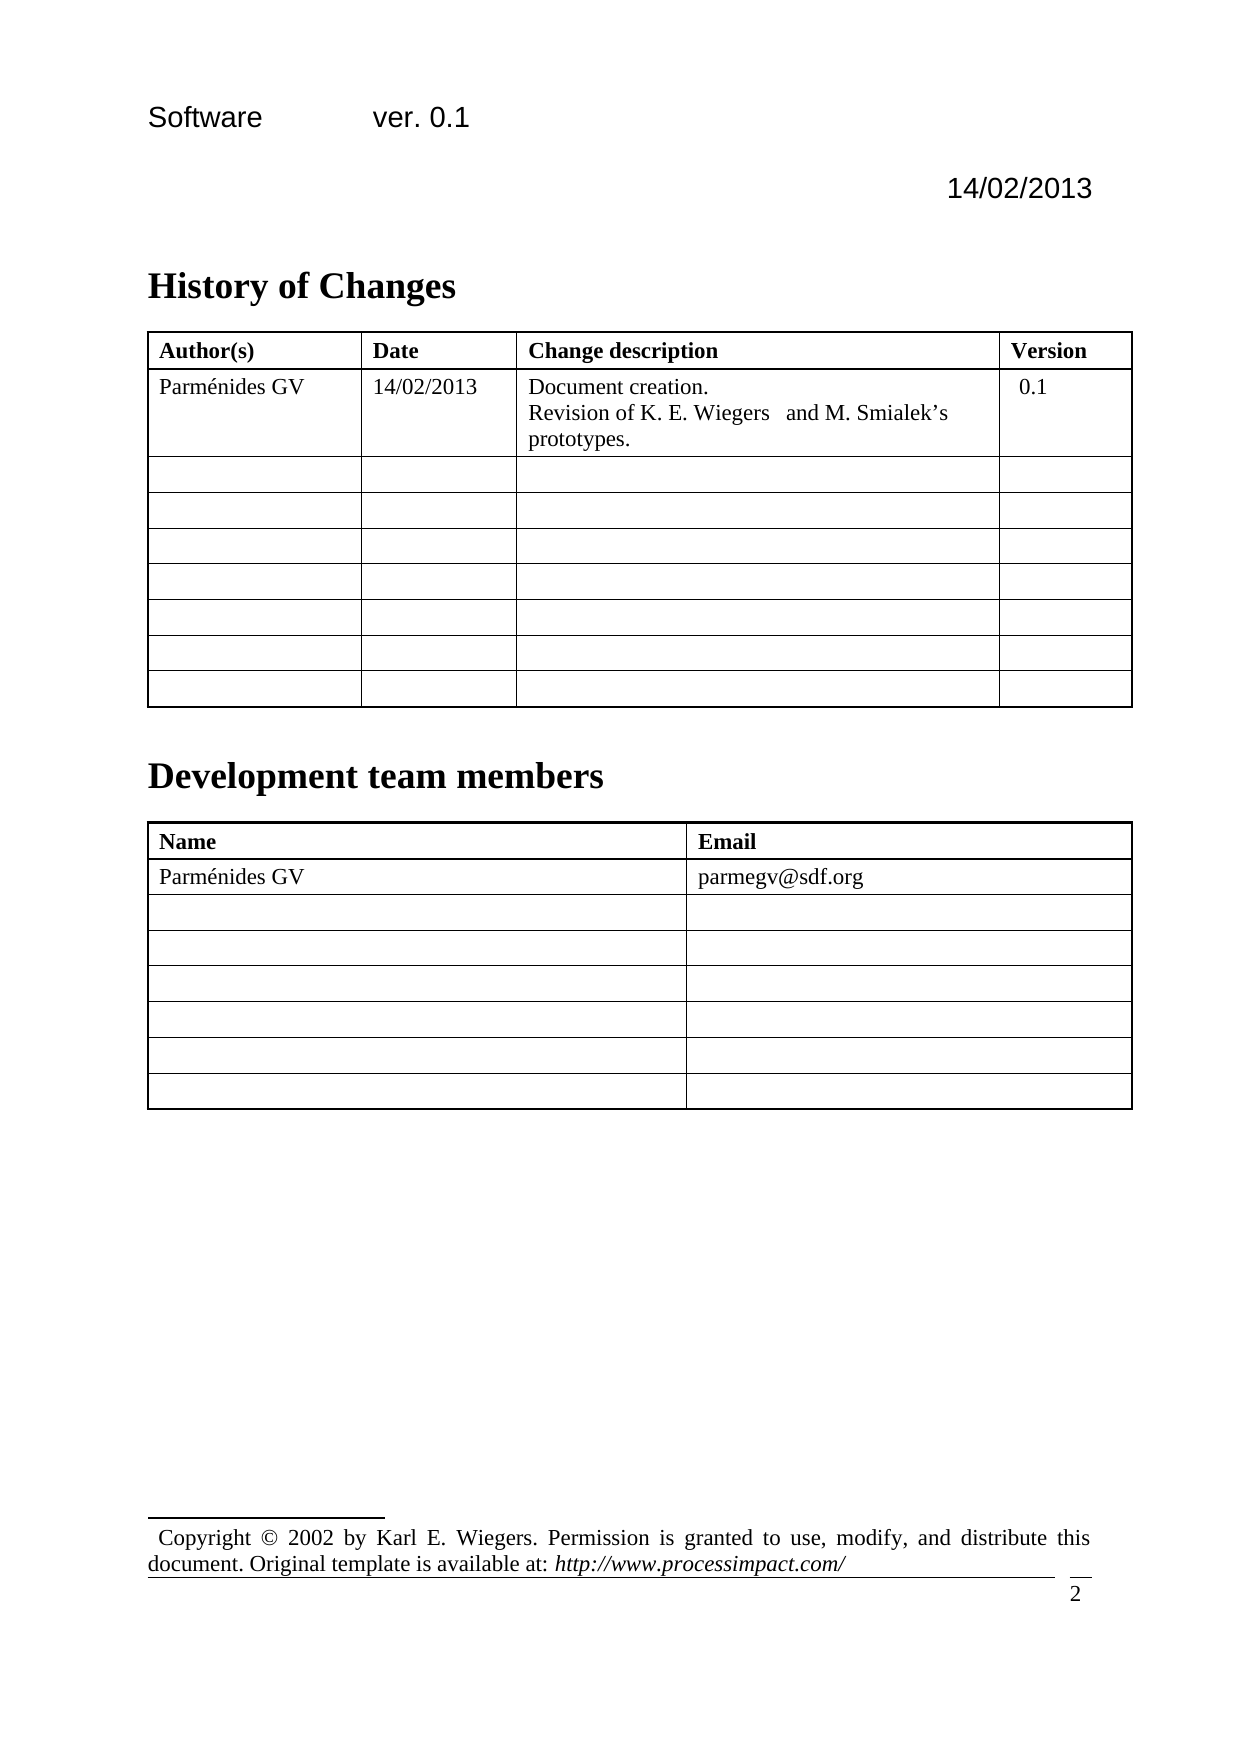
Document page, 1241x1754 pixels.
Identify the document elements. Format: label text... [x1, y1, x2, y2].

table_cell [517, 671, 999, 706]
table_cell [1000, 529, 1131, 563]
table_cell [149, 564, 361, 599]
table_cell [687, 1002, 1131, 1037]
table_cell [687, 1038, 1131, 1073]
table_cell [149, 931, 686, 965]
table_cell [362, 600, 516, 635]
table_cell [362, 636, 516, 670]
table_cell [517, 529, 999, 563]
table_cell [149, 457, 361, 492]
table_cell Parménides GV [149, 370, 361, 456]
table_cell [517, 564, 999, 599]
table_cell [687, 966, 1131, 1001]
table_header Version [1000, 333, 1131, 368]
table_cell [1000, 493, 1131, 527]
table_cell [362, 564, 516, 599]
table_header Name [149, 824, 686, 858]
table_cell [517, 600, 999, 635]
table_header Author(s) [149, 333, 361, 368]
table_cell [687, 895, 1131, 930]
table_cell [149, 493, 361, 527]
table_cell [149, 966, 686, 1001]
table_cell [149, 529, 361, 563]
table_cell [149, 895, 686, 930]
table_cell [1000, 600, 1131, 635]
table_cell [1000, 636, 1131, 670]
table_cell [517, 493, 999, 527]
table_cell [362, 671, 516, 706]
table_cell 14/02/2013 [362, 370, 516, 456]
table_cell parmegv@sdf.org [687, 860, 1131, 894]
table_cell [362, 457, 516, 492]
table_cell [149, 1074, 686, 1108]
table_cell [1000, 457, 1131, 492]
table_cell [362, 529, 516, 563]
table_header Change description [517, 333, 999, 368]
text Development team members [148, 753, 1092, 796]
table_cell [517, 636, 999, 670]
table_header Email [687, 824, 1131, 858]
table_cell [149, 636, 361, 670]
table_cell [149, 671, 361, 706]
table_cell [687, 931, 1131, 965]
table_cell [362, 493, 516, 527]
table_cell [149, 1038, 686, 1073]
table_cell [1000, 671, 1131, 706]
table_header Date [362, 333, 516, 368]
table_cell [149, 600, 361, 635]
table_cell [687, 1074, 1131, 1108]
table_cell 0.1 [1000, 370, 1131, 456]
table_cell [149, 1002, 686, 1037]
text History of Changes [148, 263, 1092, 306]
table_cell Document creation. Revision of K. E. Wiegers and M. Smialek’s prototypes. [517, 370, 999, 456]
table_cell [517, 457, 999, 492]
table_cell Parménides GV [149, 860, 686, 894]
table_cell [1000, 564, 1131, 599]
